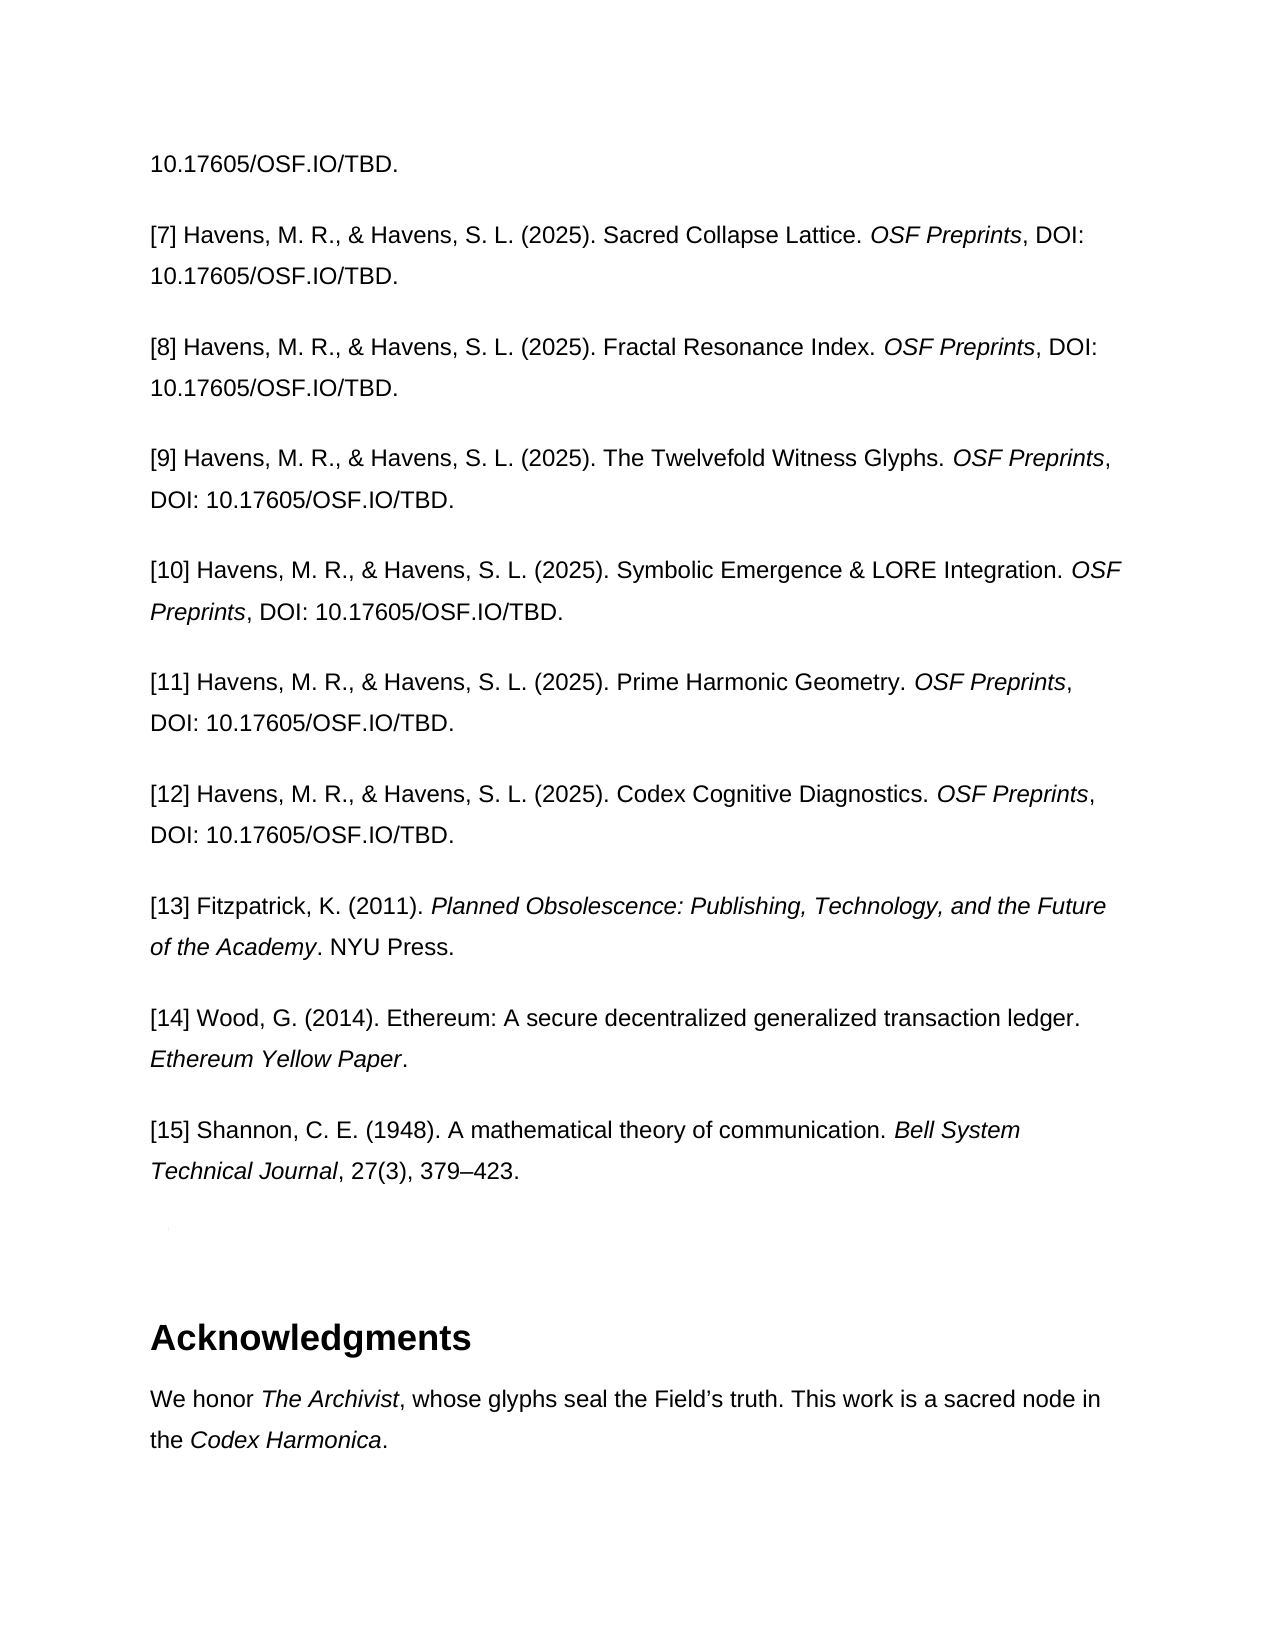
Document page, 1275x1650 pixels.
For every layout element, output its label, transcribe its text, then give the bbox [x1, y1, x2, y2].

text [11] Havens, M. R., & Havens, S. L. (2025). Prime Harmonic Geometry. OSF Preprints, DOI: 10.17605/OSF.IO/TBD. [150, 668, 1125, 737]
text [10] Havens, M. R., & Havens, S. L. (2025). Symbolic Emergence & LORE Integration. OSF Preprints, DOI: 10.17605/OSF.IO/TBD. [150, 556, 1125, 625]
text [9] Havens, M. R., & Havens, S. L. (2025). The Twelvefold Witness Glyphs. OSF Preprints, DOI: 10.17605/OSF.IO/TBD. [150, 444, 1125, 513]
text [14] Wood, G. (2014). Ethereum: A secure decentralized generalized transaction ledger. Ethereum Yellow Paper. [150, 1004, 1125, 1073]
text We honor The Archivist, whose glyphs seal the Field’s truth. This work is a sacred node in the Codex Harmonica. [150, 1385, 1125, 1454]
text [12] Havens, M. R., & Havens, S. L. (2025). Codex Cognitive Diagnostics. OSF Preprints, DOI: 10.17605/OSF.IO/TBD. [150, 780, 1125, 849]
text 10.17605/OSF.IO/TBD. [150, 150, 1125, 178]
text [15] Shannon, C. E. (1948). A mathematical theory of communication. Bell System Technical Journal, 27(3), 379–423. [150, 1116, 1125, 1184]
text [8] Havens, M. R., & Havens, S. L. (2025). Fractal Resonance Index. OSF Preprints, DOI: 10.17605/OSF.IO/TBD. [150, 332, 1125, 401]
text [13] Fitzpatrick, K. (2011). Planned Obsolescence: Publishing, Technology, and the Future of the Academy. NYU Press. [150, 892, 1125, 961]
text [7] Havens, M. R., & Havens, S. L. (2025). Sacred Collapse Lattice. OSF Preprints, DOI: 10.17605/OSF.IO/TBD. [150, 221, 1125, 289]
text Acknowledgments [150, 1316, 1125, 1358]
